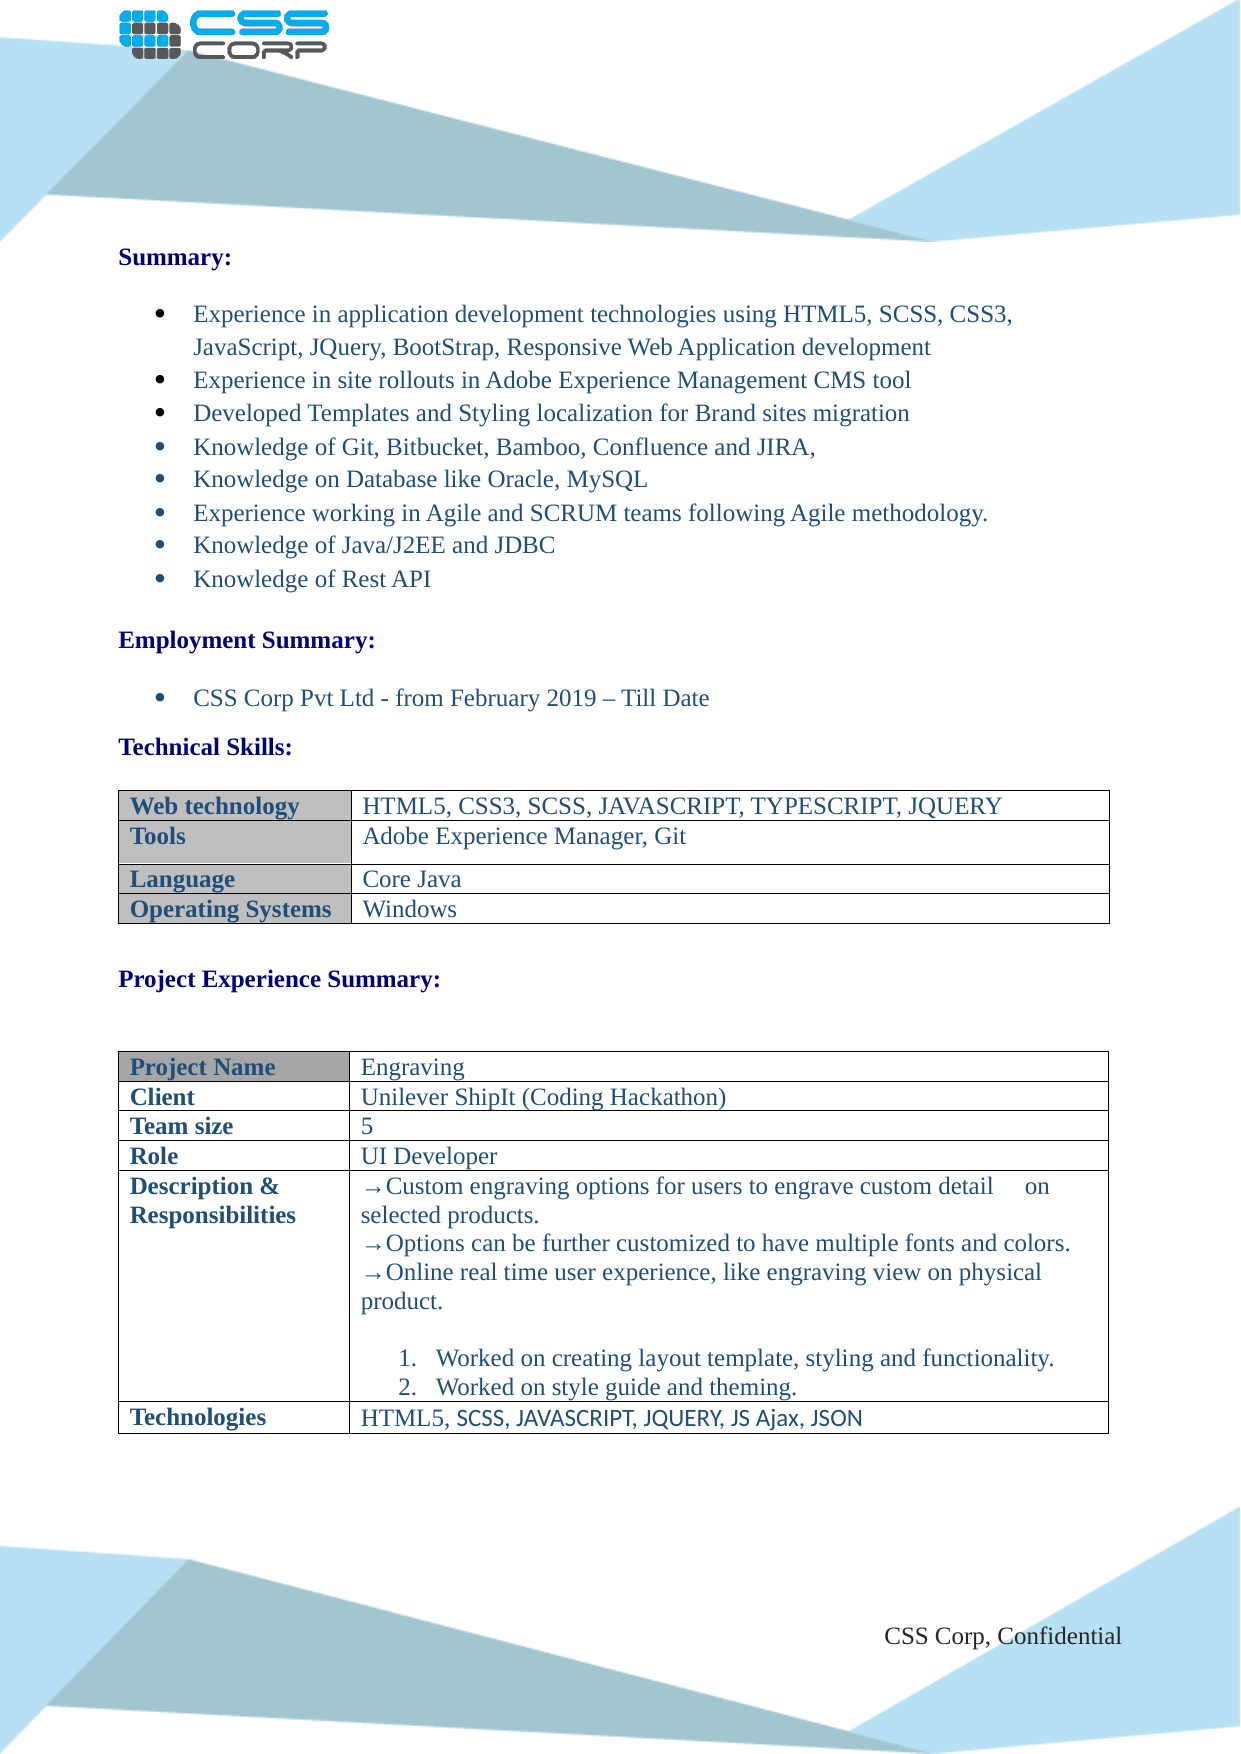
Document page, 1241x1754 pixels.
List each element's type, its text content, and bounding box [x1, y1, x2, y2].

table_cell Description & Responsibilities [119, 1171, 349, 1401]
text Project Experience Summary: [118, 964, 1122, 993]
list Knowledge of Git, Bitbucket, Bamboo, Confluence and JIRA, [156, 432, 1122, 460]
list Knowledge on Database like Oracle, MySQL [156, 464, 1122, 493]
text Technical Skills: [118, 732, 1122, 761]
list Experience in application development technologies using HTML5, SCSS, CSS3, JavaScript, JQuery, BootStrap, Responsive Web Application development [156, 299, 1122, 361]
table_header HTML5, CSS3, SCSS, JAVASCRIPT, TYPESCRIPT, JQUERY [352, 791, 1109, 820]
table_cell Language [119, 865, 351, 893]
table_cell Unilever ShipIt (Coding Hackathon) [350, 1082, 1108, 1110]
text Employment Summary: [118, 625, 1122, 654]
table_header Project Name [119, 1052, 349, 1081]
table_cell UI Developer [350, 1141, 1108, 1170]
list Experience in site rollouts in Adobe Experience Management CMS tool [156, 366, 1122, 394]
picture [0, 0, 1241, 242]
list CSS Corp Pvt Ltd - from February 2019 – Till Date [156, 683, 1122, 712]
table_cell Role [119, 1141, 349, 1170]
table_cell 5 [350, 1111, 1108, 1140]
list Knowledge of Java/J2EE and JDBC [156, 531, 1122, 559]
table_header Engraving [350, 1052, 1108, 1081]
list Experience working in Agile and SCRUM teams following Agile methodology. [156, 498, 1122, 526]
table_cell Client [119, 1082, 349, 1110]
table_cell Team size [119, 1111, 349, 1140]
table_cell Operating Systems [119, 894, 351, 923]
table_cell Technologies [119, 1402, 349, 1433]
table_cell →Custom engraving options for users to engrave custom detail on selected products. →Options can be further customized to have multiple fonts and colors. →Online real time user experience, like engraving view on physical product. Worked on creating layout template, styling and functionality. Worked on style guide and theming. [350, 1171, 1108, 1401]
text Summary: [118, 242, 1122, 271]
list Knowledge of Rest API [156, 564, 1122, 592]
table_cell HTML5, SCSS, JAVASCRIPT, JQUERY, JS Ajax, JSON [350, 1402, 1108, 1433]
table_cell Adobe Experience Manager, Git [352, 821, 1109, 863]
list Developed Templates and Styling localization for Brand sites migration [156, 398, 1122, 427]
table_cell Core Java [352, 865, 1109, 893]
table_cell Tools [119, 821, 351, 863]
picture [0, 1507, 1241, 1754]
table_header Web technology [119, 791, 351, 820]
table_cell Windows [352, 894, 1109, 923]
